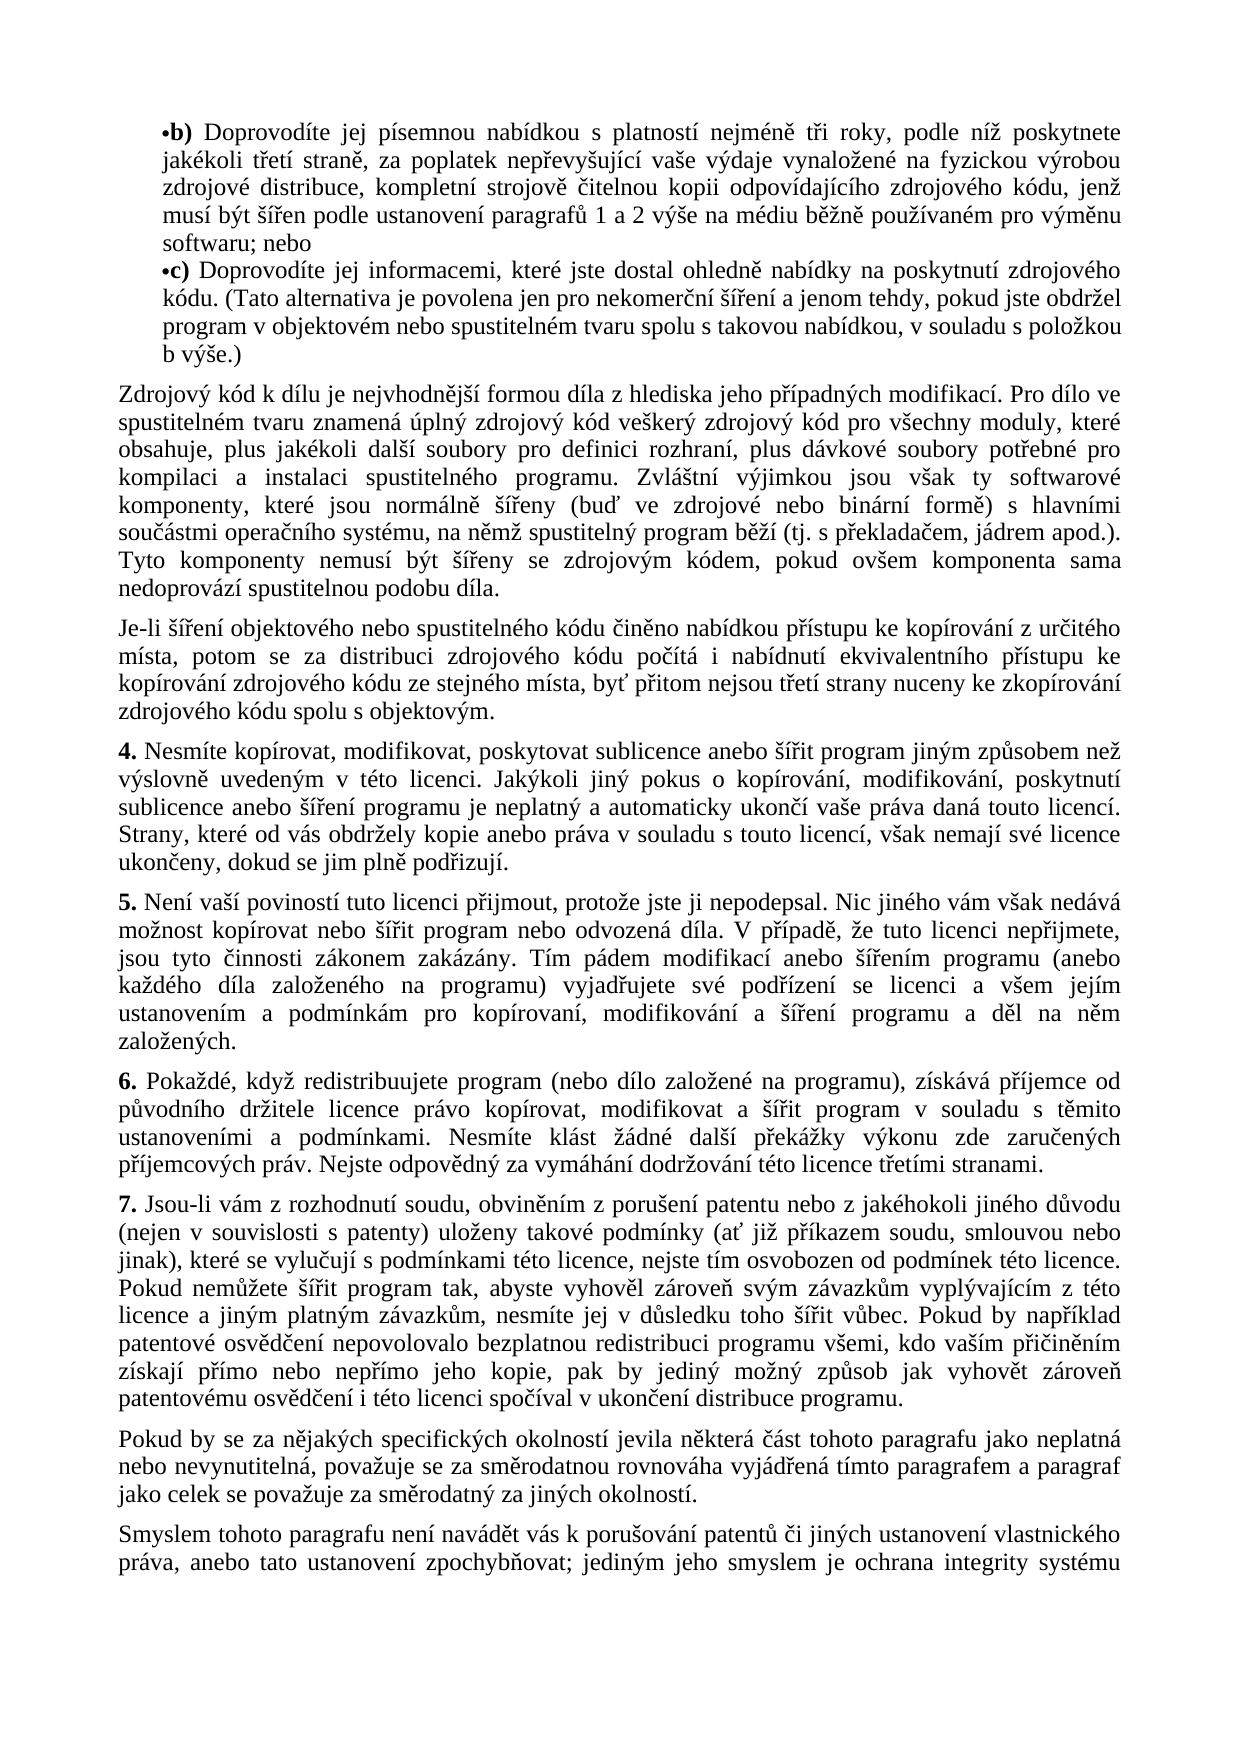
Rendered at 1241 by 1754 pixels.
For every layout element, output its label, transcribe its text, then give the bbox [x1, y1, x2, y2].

text 6. Pokaždé, když redistribuujete program (nebo dílo založené na programu), získává příjemce od původního držitele licence právo kopírovat, modifikovat a šířit program v souladu s těmito ustanoveními a podmínkami. Nesmíte klást žádné další překážky výkonu zde zaručených příjemcových práv. Nejste odpovědný za vymáhání dodržování této licence třetími stranami. [118, 1067, 1122, 1178]
text 7. Jsou-li vám z rozhodnutí soudu, obviněním z porušení patentu nebo z jakéhokoli jiného důvodu (nejen v souvislosti s patenty) uloženy takové podmínky (ať již příkazem soudu, smlouvou nebo jinak), které se vylučují s podmínkami této licence, nejste tím osvobozen od podmínek této licence. Pokud nemůžete šířit program tak, abyste vyhověl zároveň svým závazkům vyplývajícím z této licence a jiným platným závazkům, nesmíte jej v důsledku toho šířit vůbec. Pokud by například patentové osvědčení nepovolovalo bezplatnou redistribuci programu všemi, kdo vaším přičiněním získají přímo nebo nepřímo jeho kopie, pak by jediný možný způsob jak vyhovět zároveň patentovému osvědčení i této licenci spočíval v ukončení distribuce programu. [118, 1191, 1122, 1412]
list c) Doprovodíte jej informacemi, které jste dostal ohledně nabídky na poskytnutí zdrojového kódu. (Tato alternativa je povolena jen pro nekomerční šíření a jenom tehdy, pokud jste obdržel program v objektovém nebo spustitelném tvaru spolu s takovou nabídkou, v souladu s položkou b výše.) [162, 257, 1122, 367]
text Pokud by se za nějakých specifických okolností jevila některá část tohoto paragrafu jako neplatná nebo nevynutitelná, považuje se za směrodatnou rovnováha vyjádřená tímto paragrafem a paragraf jako celek se považuje za směrodatný za jiných okolností. [118, 1425, 1122, 1508]
text 5. Není vaší poviností tuto licenci přijmout, protože jste ji nepodepsal. Nic jiného vám však nedává možnost kopírovat nebo šířit program nebo odvozená díla. V případě, že tuto licenci nepřijmete, jsou tyto činnosti zákonem zakázány. Tím pádem modifikací anebo šířením programu (anebo každého díla založeného na programu) vyjadřujete své podřízení se licenci a všem jejím ustanovením a podmínkám pro kopírovaní, modifikování a šíření programu a děl na něm založených. [118, 888, 1122, 1055]
list b) Doprovodíte jej písemnou nabídkou s platností nejméně tři roky, podle níž poskytnete jakékoli třetí straně, za poplatek nepřevyšující vaše výdaje vynaložené na fyzickou výrobou zdrojové distribuce, kompletní strojově čitelnou kopii odpovídajícího zdrojového kódu, jenž musí být šířen podle ustanovení paragrafů 1 a 2 výše na médiu běžně používaném pro výměnu softwaru; nebo [162, 118, 1122, 257]
text 4. Nesmíte kopírovat, modifikovat, poskytovat sublicence anebo šířit program jiným způsobem než výslovně uvedeným v této licenci. Jakýkoli jiný pokus o kopírování, modifikování, poskytnutí sublicence anebo šíření programu je neplatný a automaticky ukončí vaše práva daná touto licencí. Strany, které od vás obdržely kopie anebo práva v souladu s touto licencí, však nemají své licence ukončeny, dokud se jim plně podřizují. [118, 737, 1122, 876]
text Je-li šíření objektového nebo spustitelného kódu činěno nabídkou přístupu ke kopírování z určitého místa, potom se za distribuci zdrojového kódu počítá i nabídnutí ekvivalentního přístupu ke kopírování zdrojového kódu ze stejného místa, byť přitom nejsou třetí strany nuceny ke zkopírování zdrojového kódu spolu s objektovým. [118, 614, 1122, 725]
text Smyslem tohoto paragrafu není navádět vás k porušování patentů či jiných ustanovení vlastnického práva, anebo tato ustanovení zpochybňovat; jediným jeho smyslem je ochrana integrity systému [118, 1520, 1122, 1576]
text Zdrojový kód k dílu je nejvhodnější formou díla z hlediska jeho případných modifikací. Pro dílo ve spustitelném tvaru znamená úplný zdrojový kód veškerý zdrojový kód pro všechny moduly, které obsahuje, plus jakékoli další soubory pro definici rozhraní, plus dávkové soubory potřebné pro kompilaci a instalaci spustitelného programu. Zvláštní výjimkou jsou však ty softwarové komponenty, které jsou normálně šířeny (buď ve zdrojové nebo binární formě) s hlavními součástmi operačního systému, na němž spustitelný program běží (tj. s překladačem, jádrem apod.). Tyto komponenty nemusí být šířeny se zdrojovým kódem, pokud ovšem komponenta sama nedoprovází spustitelnou podobu díla. [118, 380, 1122, 602]
